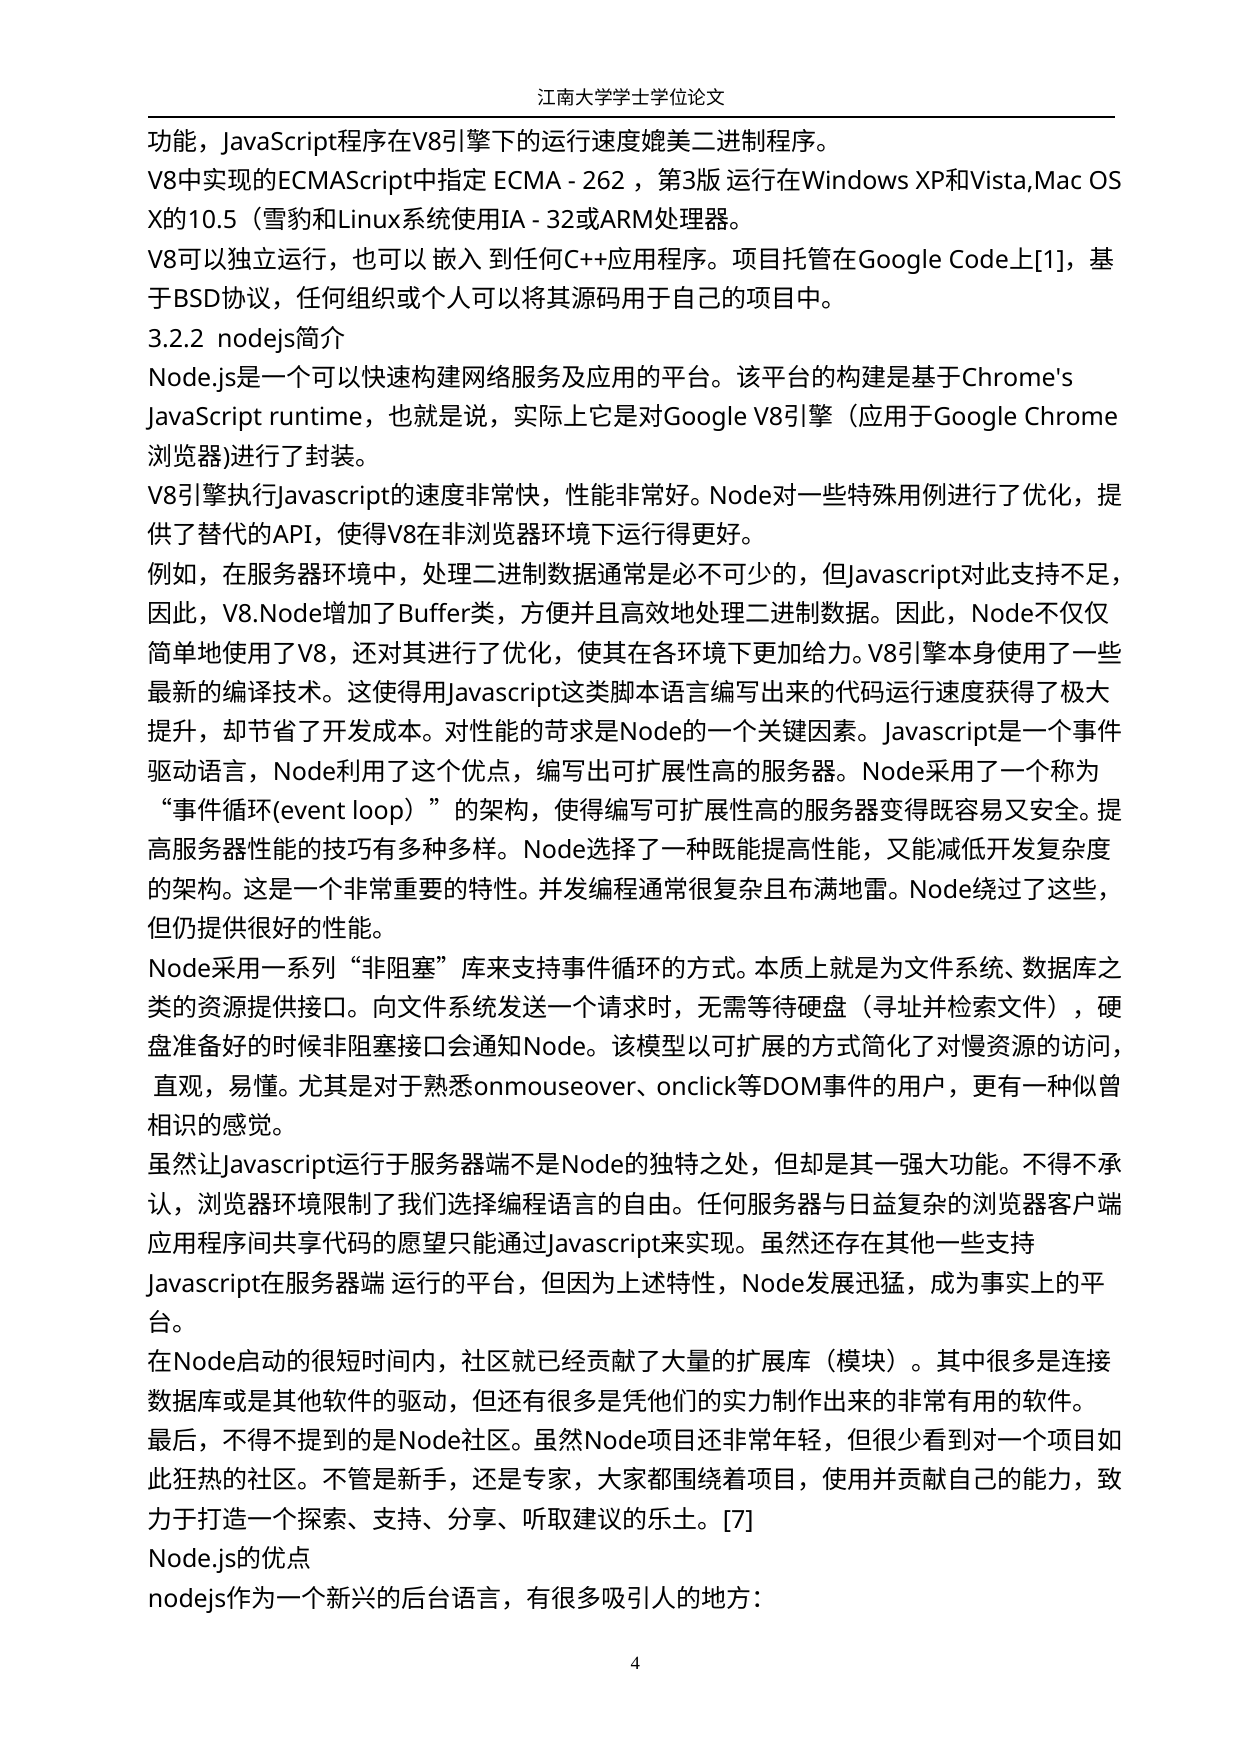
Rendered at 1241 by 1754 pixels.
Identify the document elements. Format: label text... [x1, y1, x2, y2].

text V8中实现的ECMAScript中指定 ECMA - 262 ，第3版 运行在Windows XP和Vista,Mac OS X的10.5（雪豹和Linux系统使用IA - 32或ARM处理器。 [148, 157, 1122, 236]
text Node采用一系列“非阻塞”库来支持事件循环的方式。本质上就是为文件系统、数据库之类的资源提供接口。向文件系统发送一个请求时，无需等待硬盘（寻址并检索文件），硬盘准备好的时候非阻塞接口会通知Node。该模型以可扩展的方式简化了对慢资源的访问， 直观，易懂。尤其是对于熟悉onmouseover、onclick等DOM事件的用户，更有一种似曾相识的感觉。 [148, 945, 1122, 1142]
text Node.js是一个可以快速构建网络服务及应用的平台。该平台的构建是基于Chrome's JavaScript runtime，也就是说，实际上它是对Google V8引擎（应用于Google Chrome浏览器)进行了封装。 [148, 354, 1122, 472]
text 在Node启动的很短时间内，社区就已经贡献了大量的扩展库（模块）。其中很多是连接数据库或是其他软件的驱动，但还有很多是凭他们的实力制作出来的非常有用的软件。 [148, 1339, 1122, 1417]
text V8引擎执行Javascript的速度非常快，性能非常好。Node对一些特殊用例进行了优化，提供了替代的API，使得V8在非浏览器环境下运行得更好。 [148, 472, 1122, 551]
text 功能，JavaScript程序在V8引擎下的运行速度媲美二进制程序。 [148, 118, 1122, 157]
text 虽然让Javascript运行于服务器端不是Node的独特之处，但却是其一强大功能。不得不承认，浏览器环境限制了我们选择编程语言的自由。任何服务器与日益复杂的浏览器客户端应用程序间共享代码的愿望只能通过Javascript来实现。虽然还存在其他一些支持Javascript在服务器端 运行的平台，但因为上述特性，Node发展迅猛，成为事实上的平台。 [148, 1142, 1122, 1339]
text nodejs作为一个新兴的后台语言，有很多吸引人的地方： [148, 1575, 1122, 1614]
text Node.js的优点 [148, 1536, 1122, 1575]
text 例如，在服务器环境中，处理二进制数据通常是必不可少的，但Javascript对此支持不足，因此，V8.Node增加了Buffer类，方便并且高效地处理二进制数据。因此，Node不仅仅简单地使用了V8，还对其进行了优化，使其在各环境下更加给力。V8引擎本身使用了一些最新的编译技术。这使得用Javascript这类脚本语言编写出来的代码运行速度获得了极大提升，却节省了开发成本。对性能的苛求是Node的一个关键因素。 Javascript是一个事件驱动语言，Node利用了这个优点，编写出可扩展性高的服务器。Node采用了一个称为“事件循环(event loop）”的架构，使得编写可扩展性高的服务器变得既容易又安全。提高服务器性能的技巧有多种多样。Node选择了一种既能提高性能，又能减低开发复杂度的架构。这是一个非常重要的特性。并发编程通常很复杂且布满地雷。Node绕过了这些，但仍提供很好的性能。 [148, 551, 1122, 945]
text 最后，不得不提到的是Node社区。虽然Node项目还非常年轻，但很少看到对一个项目如此狂热的社区。不管是新手，还是专家，大家都围绕着项目，使用并贡献自己的能力，致力于打造一个探索、支持、分享、听取建议的乐土。[7] [148, 1417, 1122, 1536]
text 3.2.2 nodejs简介 [148, 315, 1122, 354]
text V8可以独立运行，也可以 嵌入 到任何C++应用程序。项目托管在Google Code上[1]，基于BSD协议，任何组织或个人可以将其源码用于自己的项目中。 [148, 236, 1122, 315]
